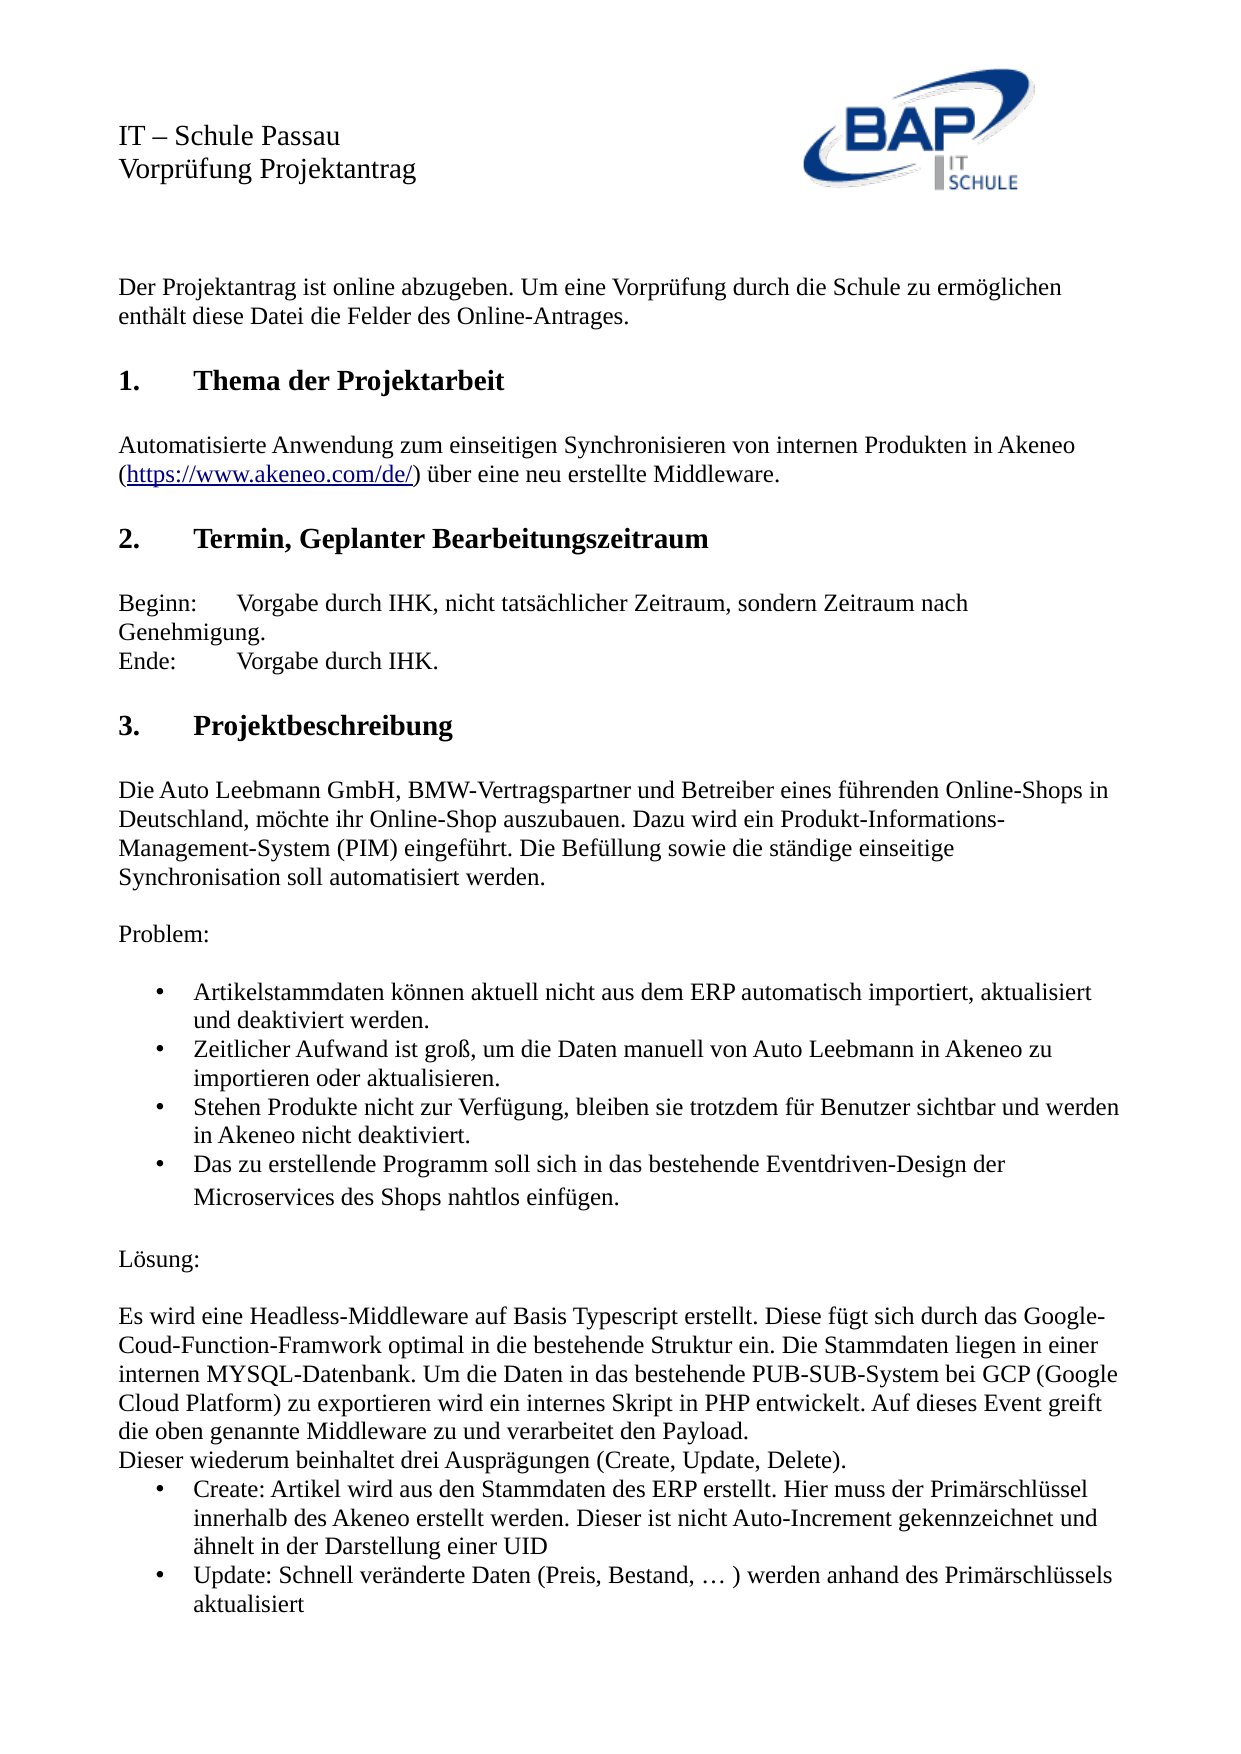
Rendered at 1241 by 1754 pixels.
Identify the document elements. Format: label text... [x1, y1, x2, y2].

list Thema der Projektarbeit [118, 363, 1122, 397]
list Stehen Produkte nicht zur Verfügung, bleiben sie trotzdem für Benutzer sichtbar und werden in Akeneo nicht deaktiviert. [156, 1092, 1122, 1149]
text Der Projektantrag ist online abzugeben. Um eine Vorprüfung durch die Schule zu ermöglichen enthält diese Datei die Felder des Online-Antrages. [118, 272, 1122, 330]
list Projektbeschreibung [118, 708, 1122, 742]
list Create: Artikel wird aus den Stammdaten des ERP erstellt. Hier muss der Primärschlüssel innerhalb des Akeneo erstellt werden. Dieser ist nicht Auto-Increment gekennzeichnet und ähnelt in der Darstellung einer UID [156, 1474, 1122, 1560]
text Lösung: [118, 1244, 1122, 1273]
picture [798, 63, 1115, 198]
text Beginn: Vorgabe durch IHK, nicht tatsächlicher Zeitraum, sondern Zeitraum nach Genehmigung. [118, 588, 1122, 646]
list Update: Schnell veränderte Daten (Preis, Bestand, … ) werden anhand des Primärschlüssels aktualisiert [156, 1560, 1122, 1618]
list Artikelstammdaten können aktuell nicht aus dem ERP automatisch importiert, aktualisiert und deaktiviert werden. [156, 977, 1122, 1034]
list Automatisierte Anwendung zum einseitigen Synchronisieren von internen Produkten in Akeneo (https://www.akeneo.com/de/) über eine neu erstellte Middleware. [118, 430, 1122, 488]
text Ende: Vorgabe durch IHK. [118, 646, 1122, 675]
list Termin, Geplanter Bearbeitungszeitraum [118, 521, 1122, 555]
text Es wird eine Headless-Middleware auf Basis Typescript erstellt. Diese fügt sich durch das Google-Coud-Function-Framwork optimal in die bestehende Struktur ein. Die Stammdaten liegen in einer internen MYSQL-Datenbank. Um die Daten in das bestehende PUB-SUB-System bei GCP (Google Cloud Platform) zu exportieren wird ein internes Skript in PHP entwickelt. Auf dieses Event greift die oben genannte Middleware zu und verarbeitet den Payload. [118, 1301, 1122, 1445]
text Die Auto Leebmann GmbH, BMW-Vertragspartner und Betreiber eines führenden Online-Shops in Deutschland, möchte ihr Online-Shop auszubauen. Dazu wird ein Produkt-Informations-Management-System (PIM) eingeführt. Die Befüllung sowie die ständige einseitige Synchronisation soll automatisiert werden. [118, 775, 1122, 890]
text Dieser wiederum beinhaltet drei Ausprägungen (Create, Update, Delete). [118, 1445, 1122, 1474]
list Zeitlicher Aufwand ist groß, um die Daten manuell von Auto Leebmann in Akeneo zu importieren oder aktualisieren. [156, 1034, 1122, 1092]
list Das zu erstellende Programm soll sich in das bestehende Eventdriven-Design der Microservices des Shops nahtlos einfügen. [156, 1149, 1122, 1211]
text Problem: [118, 919, 1122, 948]
